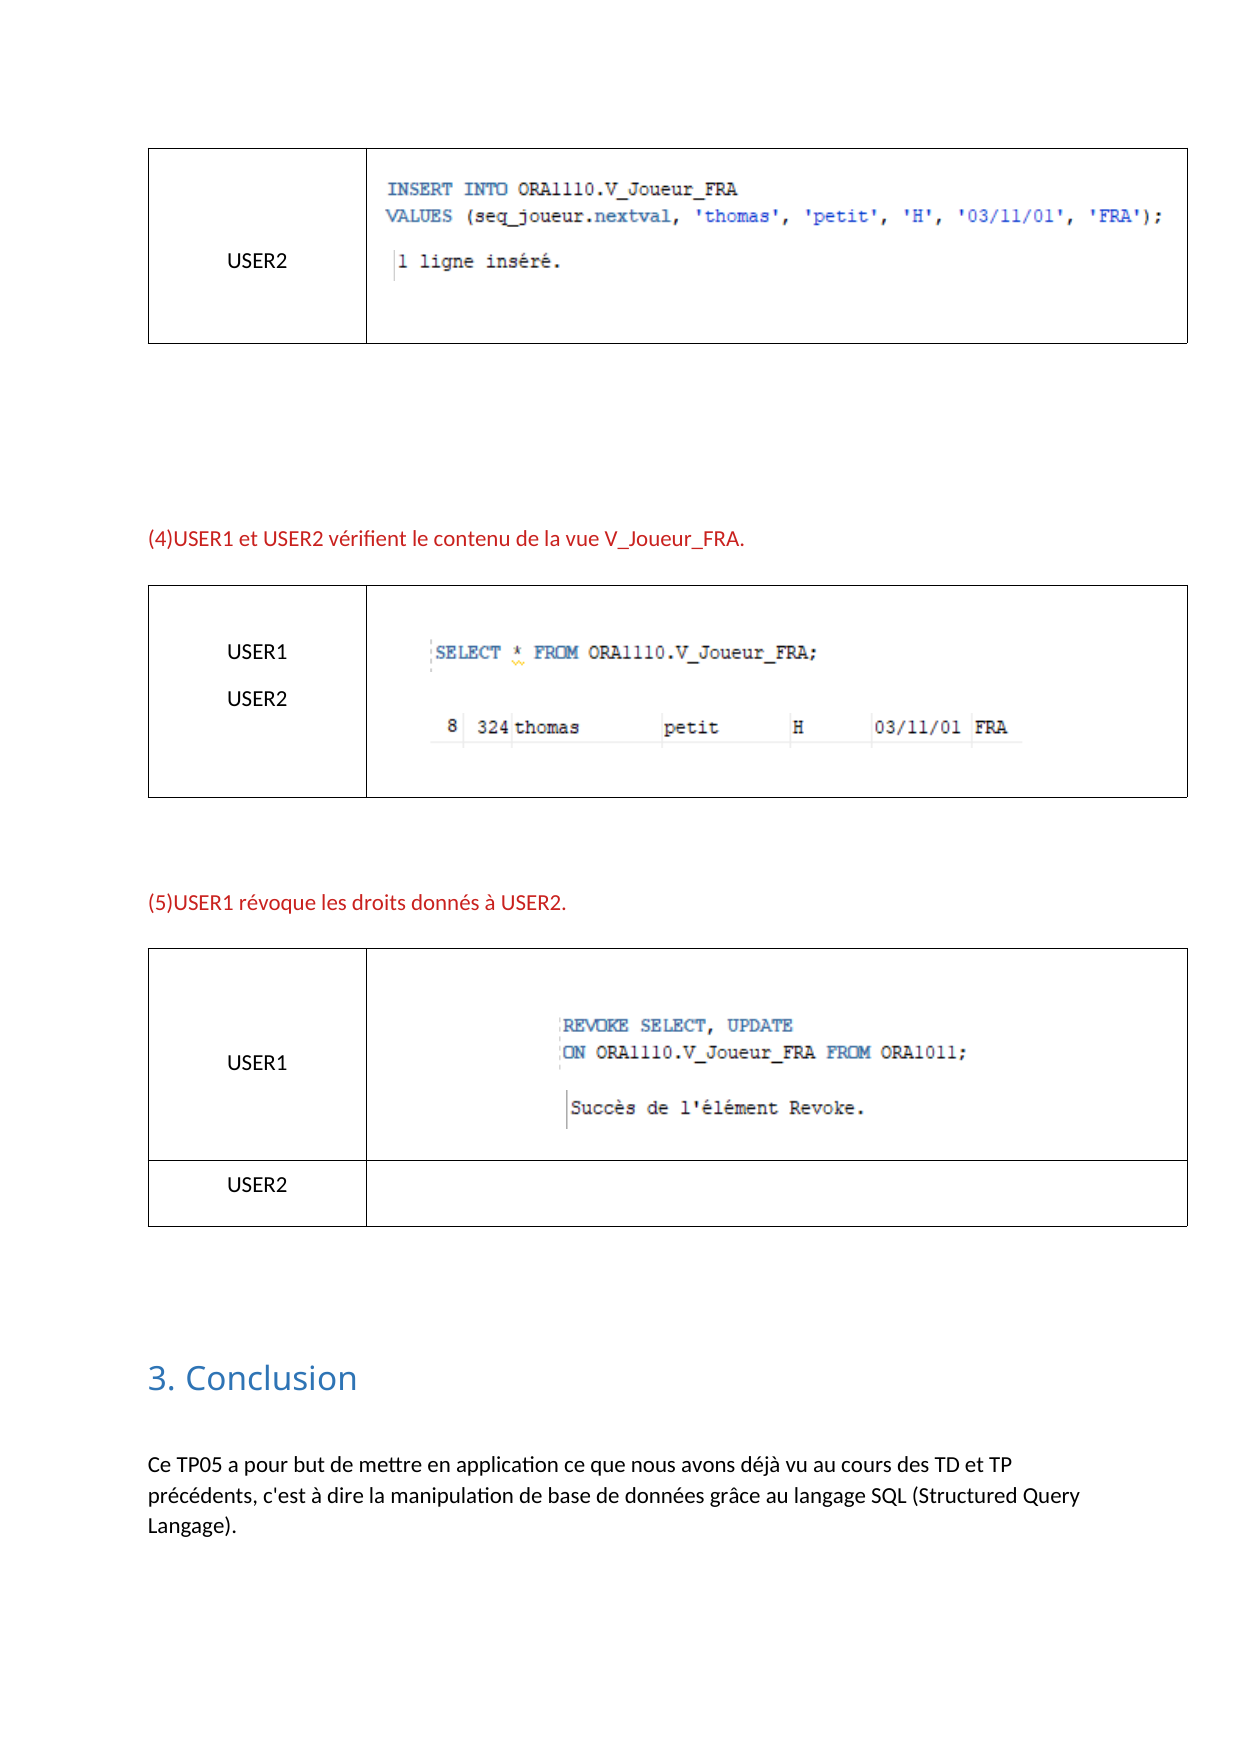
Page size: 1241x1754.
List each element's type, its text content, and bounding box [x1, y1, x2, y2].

table_header USER1 USER2 [149, 586, 366, 797]
picture [393, 250, 566, 281]
table_header [367, 586, 1187, 797]
table_cell [367, 1161, 1187, 1226]
table_header [367, 949, 1187, 1160]
text Ce TP05 a pour but de mettre en application ce que nous avons déjà vu au cours des TD et TP précédents, c'est à dire la manipulation de base de données grâce au langage SQL (Structured Query Langage). [148, 1451, 1093, 1539]
picture [559, 1013, 975, 1073]
table_cell USER2 [149, 1161, 366, 1226]
picture [566, 1090, 865, 1129]
text (4)USER1 et USER2 vérifient le contenu de la vue V_Joueur_FRA. [148, 524, 1093, 552]
table_cell USER2 [149, 149, 366, 343]
table_cell [367, 149, 1187, 343]
subtitle Conclusion [148, 1355, 1093, 1400]
picture [429, 638, 824, 672]
table_header USER1 [149, 949, 366, 1160]
picture [384, 175, 1169, 238]
text (5)USER1 révoque les droits donnés à USER2. [148, 888, 1093, 916]
picture [430, 713, 1023, 748]
